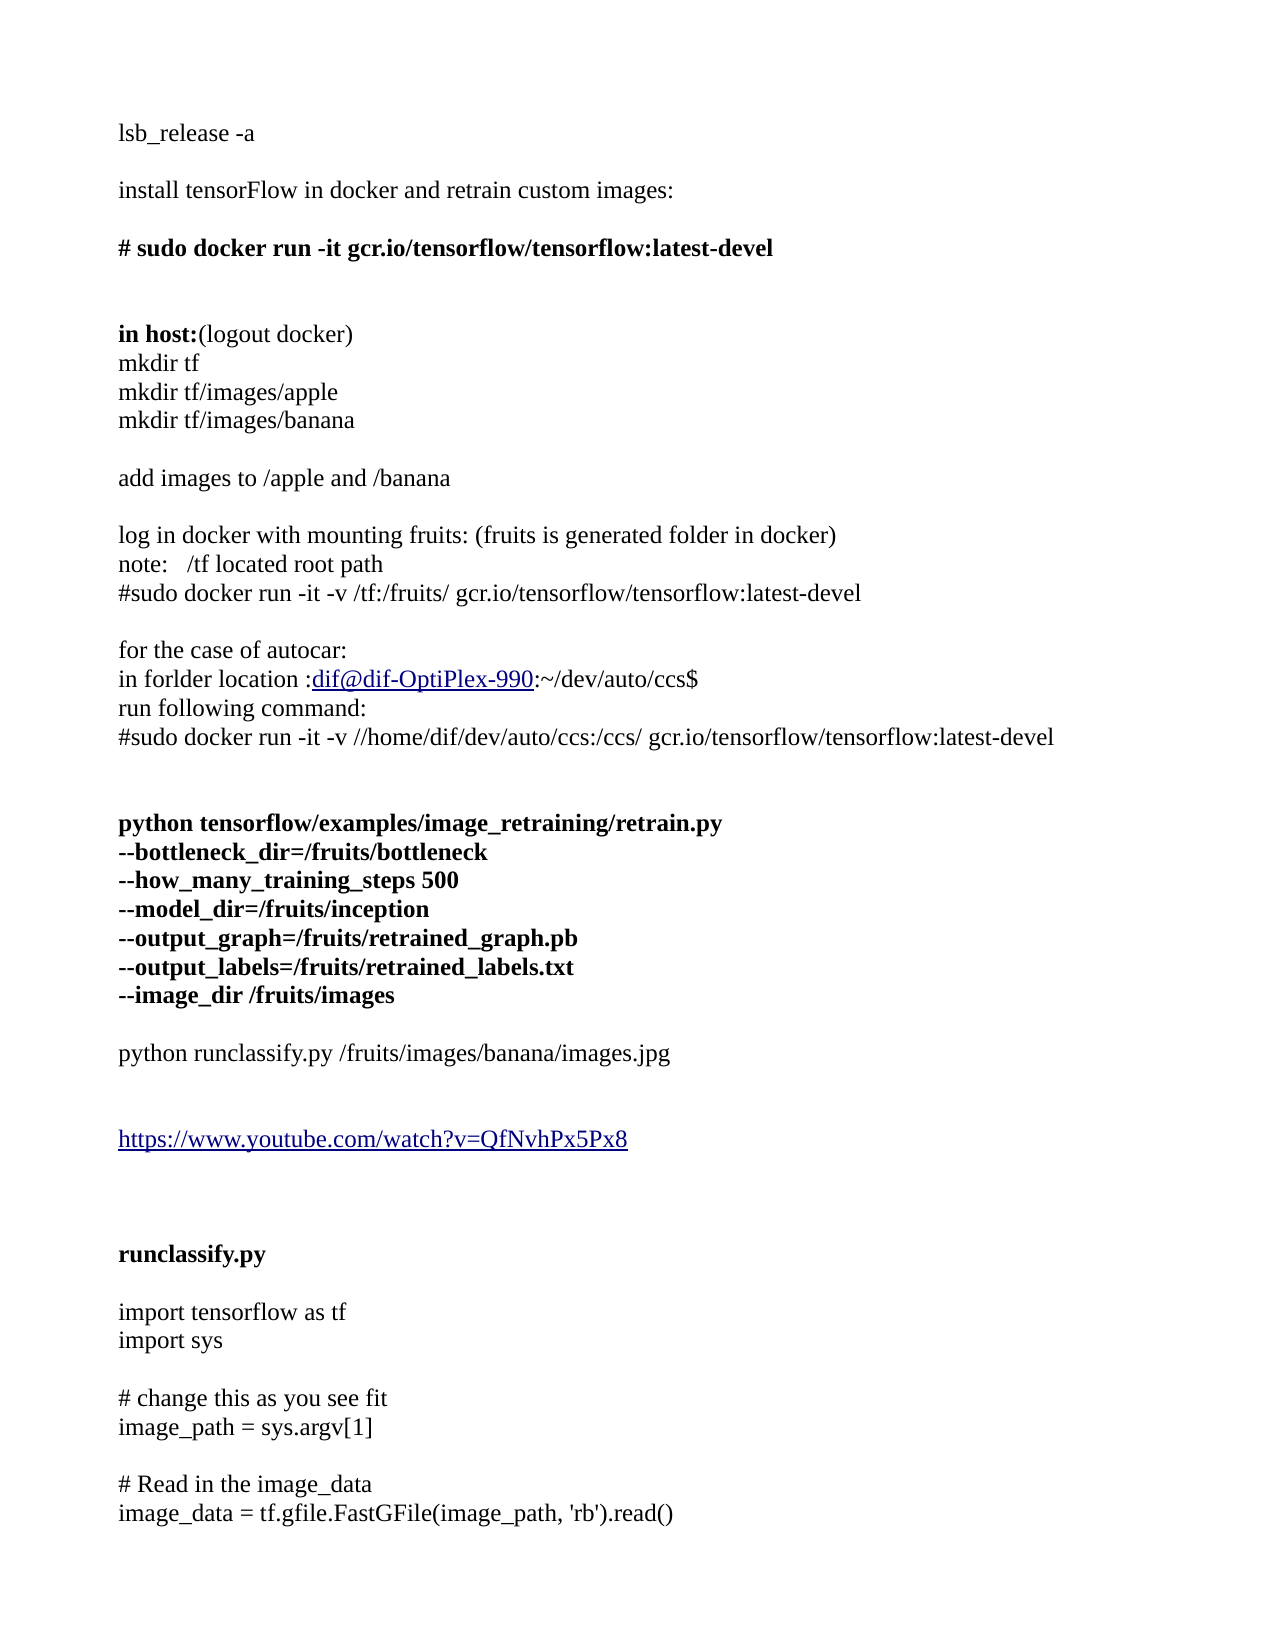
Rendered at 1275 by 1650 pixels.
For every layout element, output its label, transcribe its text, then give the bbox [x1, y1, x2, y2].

text for the case of autocar: [118, 607, 1157, 664]
text --image_dir /fruits/images [118, 981, 1157, 1009]
text image_path = sys.argv[1] [118, 1412, 1157, 1441]
text note: /tf located root path [118, 549, 1157, 578]
text import sys [118, 1326, 1157, 1354]
text # Read in the image_data [118, 1469, 1157, 1498]
text image_data = tf.gfile.FastGFile(image_path, 'rb').read() [118, 1498, 1157, 1527]
text mkdir tf/images/apple [118, 377, 1157, 406]
text runclassify.py [118, 1239, 1157, 1268]
text install tensorFlow in docker and retrain custom images: [118, 176, 1157, 204]
text --output_graph=/fruits/retrained_graph.pb [118, 923, 1157, 952]
text lsb_release -a [118, 118, 1157, 147]
text --output_labels=/fruits/retrained_labels.txt [118, 952, 1157, 981]
text python runclassify.py /fruits/images/banana/images.jpg [118, 1038, 1157, 1067]
text # change this as you see fit [118, 1383, 1157, 1412]
text mkdir tf/images/banana [118, 406, 1157, 434]
text --bottleneck_dir=/fruits/bottleneck [118, 837, 1157, 866]
text add images to /apple and /banana [118, 463, 1157, 492]
text run following command: [118, 693, 1157, 722]
text #sudo docker run -it -v //home/dif/dev/auto/ccs:/ccs/ gcr.io/tensorflow/tensorflow:latest-devel [118, 722, 1157, 751]
text log in docker with mounting fruits: (fruits is generated folder in docker) [118, 521, 1157, 549]
text python tensorflow/examples/image_retraining/retrain.py [118, 808, 1157, 837]
text import tensorflow as tf [118, 1297, 1157, 1326]
text --model_dir=/fruits/inception [118, 894, 1157, 923]
text in host:(logout docker) [118, 319, 1157, 348]
text --how_many_training_steps 500 [118, 866, 1157, 894]
text # sudo docker run -it gcr.io/tensorflow/tensorflow:latest-devel [118, 233, 1157, 262]
text #sudo docker run -it -v /tf:/fruits/ gcr.io/tensorflow/tensorflow:latest-devel [118, 578, 1157, 607]
text in forlder location :dif@dif-OptiPlex-990:~/dev/auto/ccs$ [118, 664, 1157, 693]
text mkdir tf [118, 348, 1157, 377]
text https://www.youtube.com/watch?v=QfNvhPx5Px8 [118, 1124, 1157, 1153]
